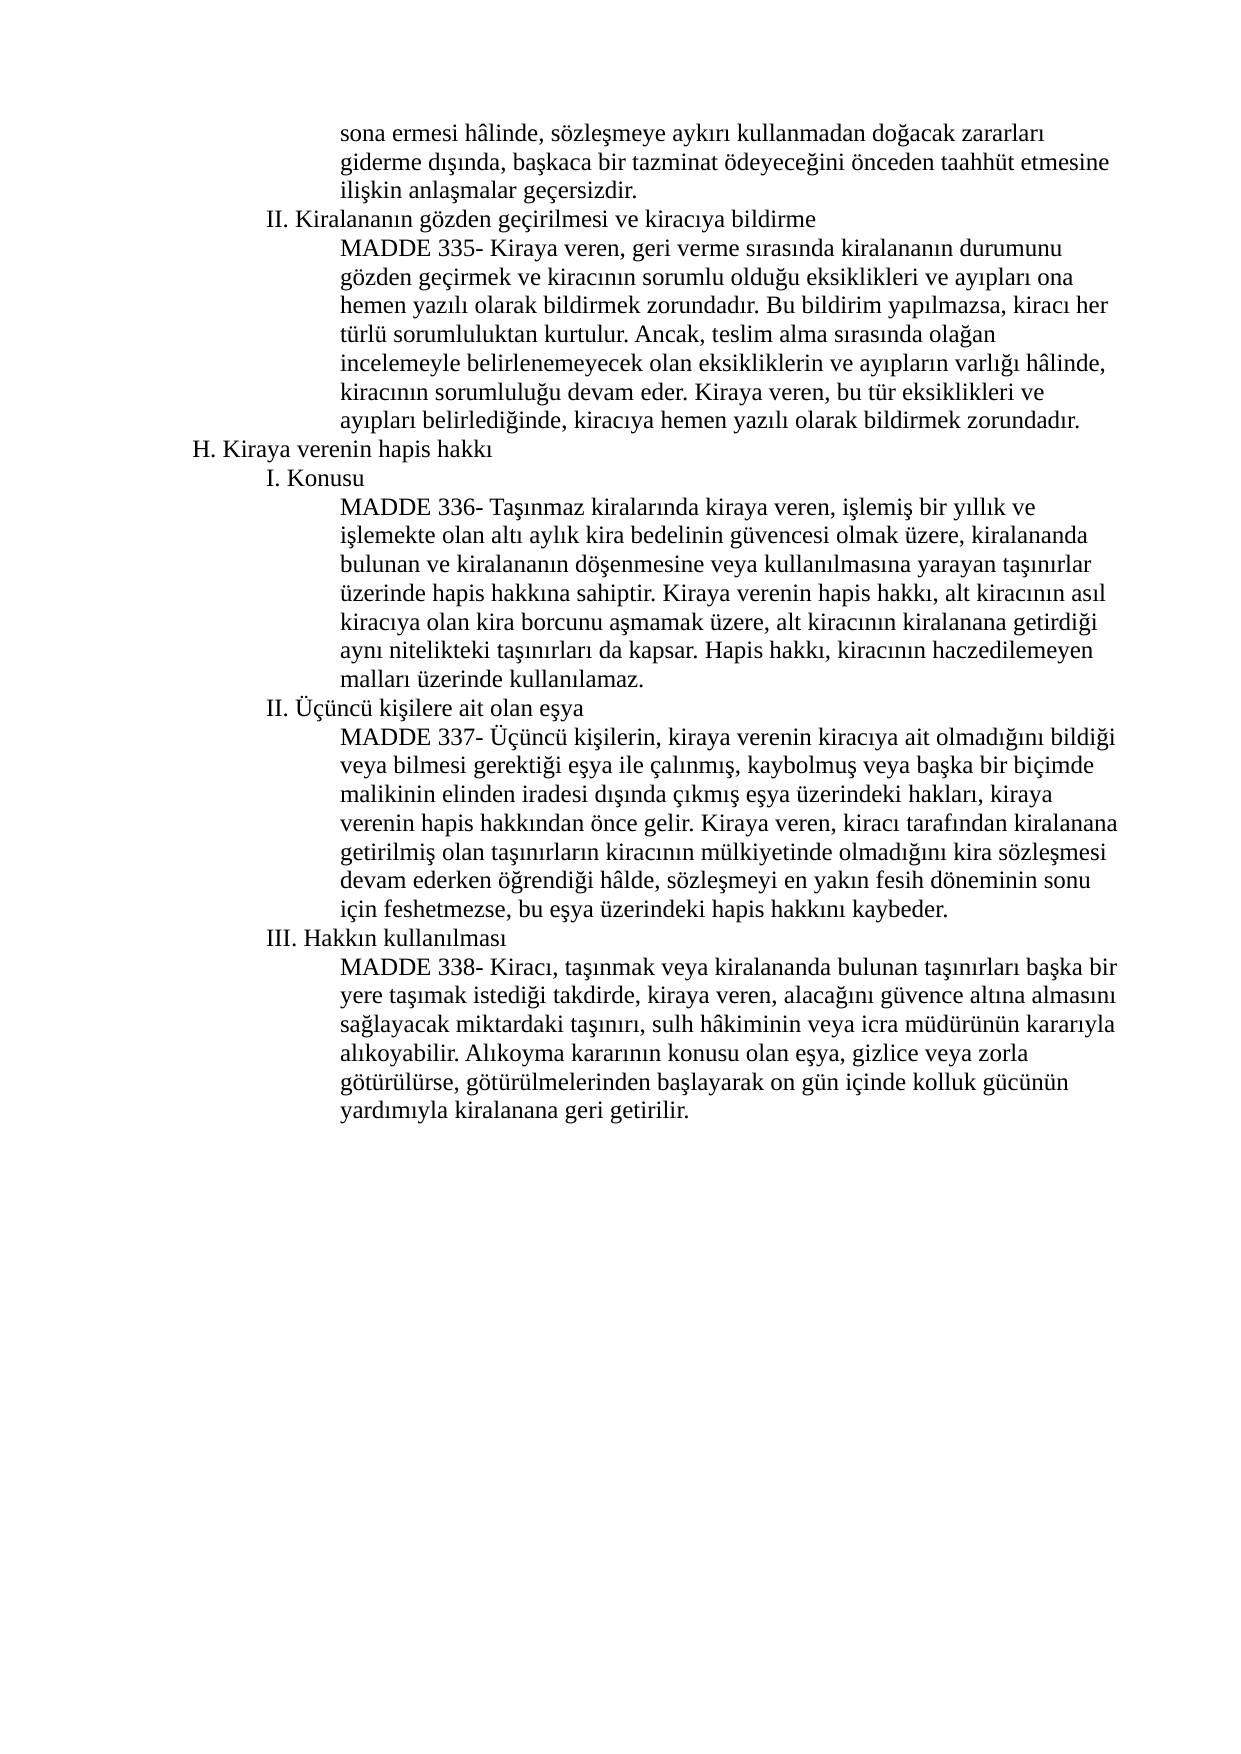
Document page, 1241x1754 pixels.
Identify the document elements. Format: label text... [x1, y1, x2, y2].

text MADDE 337- Üçüncü kişilerin, kiraya verenin kiracıya ait olmadığını bildiği veya bilmesi gerektiği eşya ile çalınmış, kaybolmuş veya başka bir biçimde malikinin elinden iradesi dışında çıkmış eşya üzerindeki hakları, kiraya verenin hapis hakkından önce gelir. Kiraya veren, kiracı tarafından kiralanana getirilmiş olan taşınırların kiracının mülkiyetinde olmadığını kira sözleşmesi devam ederken öğrendiği hâlde, sözleşmeyi en yakın fesih döneminin sonu için feshetmezse, bu eşya üzerindeki hapis hakkını kaybeder. [118, 722, 1122, 923]
text MADDE 338- Kiracı, taşınmak veya kiralananda bulunan taşınırları başka bir yere taşımak istediği takdirde, kiraya veren, alacağını güvence altına almasını sağlayacak miktardaki taşınırı, sulh hâkiminin veya icra müdürünün kararıyla alıkoyabilir. Alıkoyma kararının konusu olan eşya, gizlice veya zorla götürülürse, götürülmelerinden başlayarak on gün içinde kolluk gücünün yardımıyla kiralanana geri getirilir. [118, 952, 1122, 1124]
text III. Hakkın kullanılması [118, 923, 1122, 952]
text H. Kiraya verenin hapis hakkı [118, 434, 1122, 463]
text MADDE 335- Kiraya veren, geri verme sırasında kiralananın durumunu gözden geçirmek ve kiracının sorumlu olduğu eksiklikleri ve ayıpları ona hemen yazılı olarak bildirmek zorundadır. Bu bildirim yapılmazsa, kiracı her türlü sorumluluktan kurtulur. Ancak, teslim alma sırasında olağan incelemeyle belirlenemeyecek olan eksikliklerin ve ayıpların varlığı hâlinde, kiracının sorumluluğu devam eder. Kiraya veren, bu tür eksiklikleri ve ayıpları belirlediğinde, kiracıya hemen yazılı olarak bildirmek zorundadır. [118, 233, 1122, 434]
text sona ermesi hâlinde, sözleşmeye aykırı kullanmadan doğacak zararları giderme dışında, başkaca bir tazminat ödeyeceğini önceden taahhüt etmesine ilişkin anlaşmalar geçersizdir. [118, 118, 1122, 204]
text II. Kiralananın gözden geçirilmesi ve kiracıya bildirme [118, 204, 1122, 233]
text II. Üçüncü kişilere ait olan eşya [118, 693, 1122, 722]
text I. Konusu [118, 463, 1122, 492]
text MADDE 336- Taşınmaz kiralarında kiraya veren, işlemiş bir yıllık ve işlemekte olan altı aylık kira bedelinin güvencesi olmak üzere, kiralananda bulunan ve kiralananın döşenmesine veya kullanılmasına yarayan taşınırlar üzerinde hapis hakkına sahiptir. Kiraya verenin hapis hakkı, alt kiracının asıl kiracıya olan kira borcunu aşmamak üzere, alt kiracının kiralanana getirdiği aynı nitelikteki taşınırları da kapsar. Hapis hakkı, kiracının haczedilemeyen malları üzerinde kullanılamaz. [118, 492, 1122, 693]
